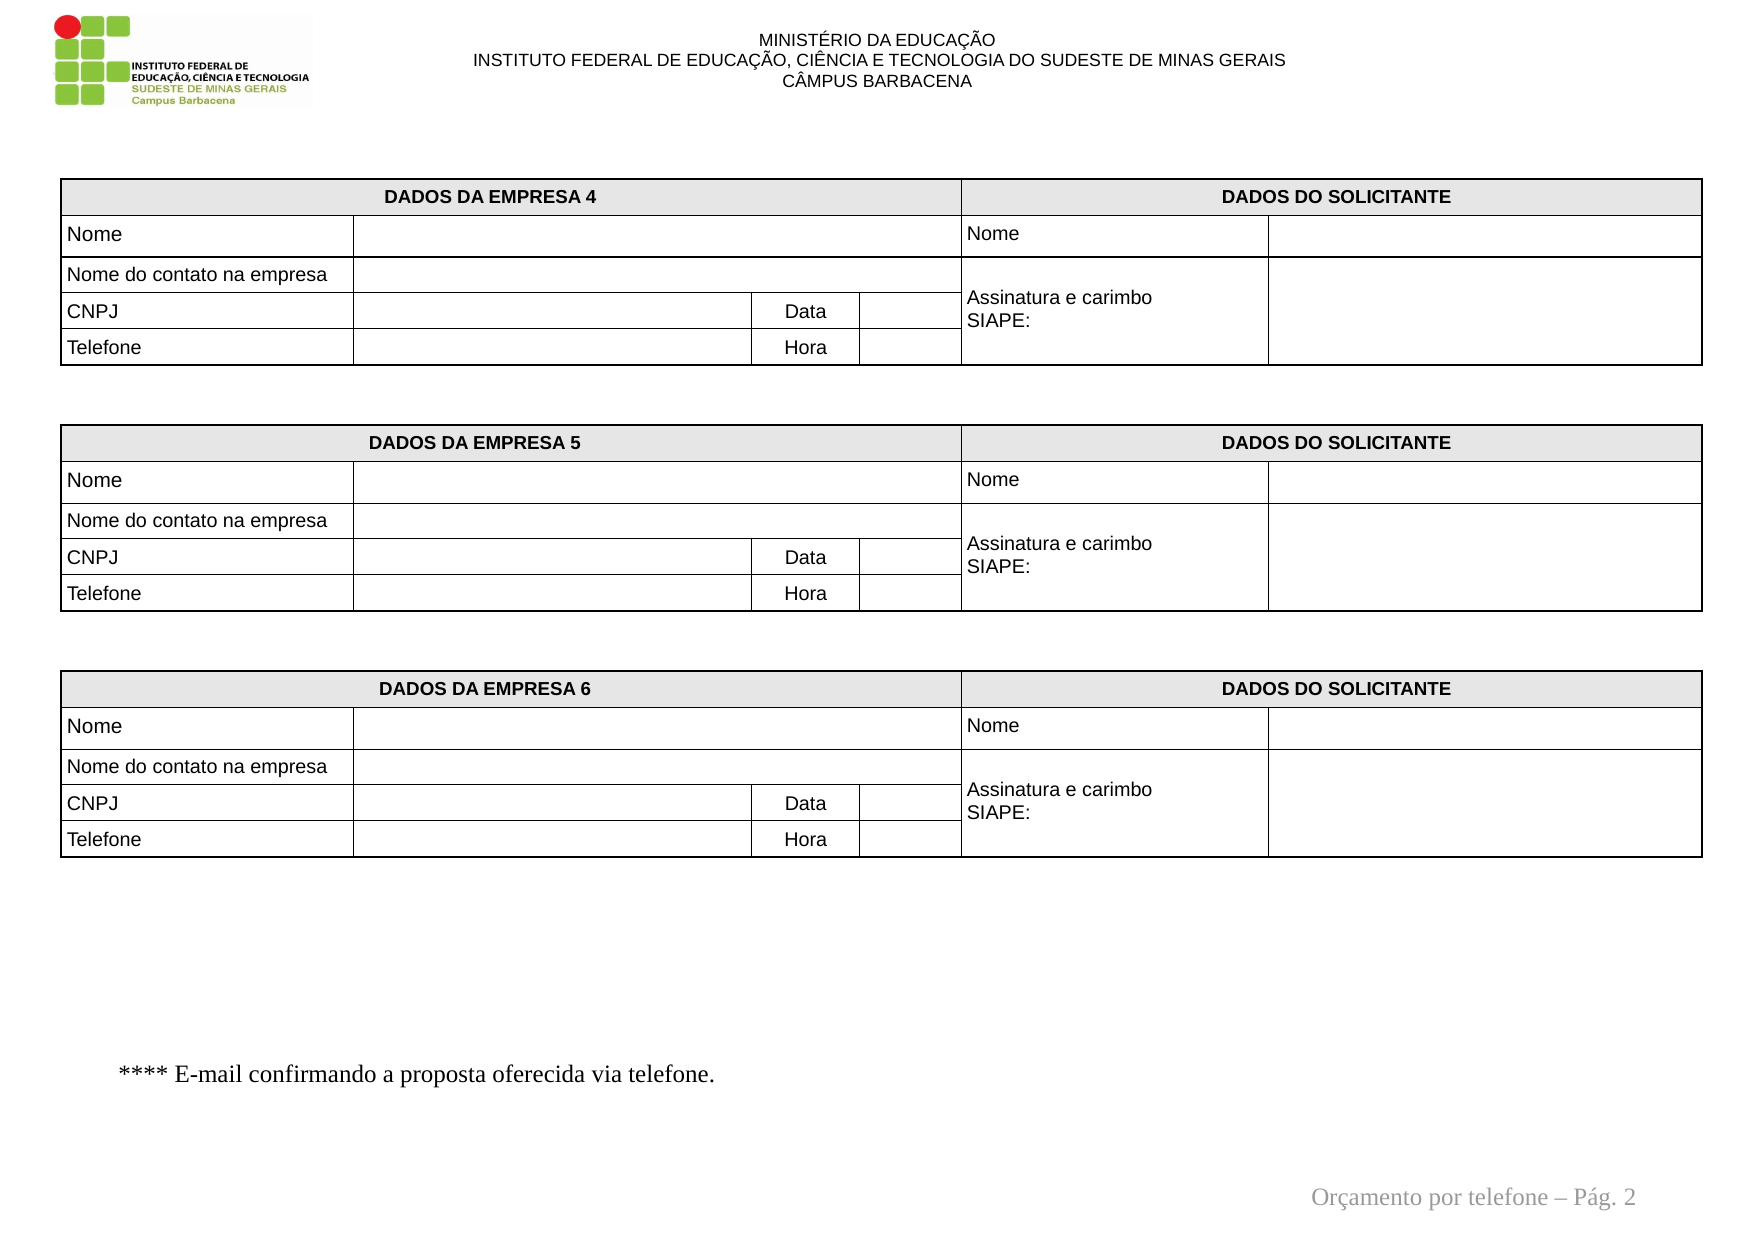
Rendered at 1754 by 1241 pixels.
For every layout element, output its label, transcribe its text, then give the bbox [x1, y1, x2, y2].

table_cell [860, 329, 961, 364]
table_cell Telefone [62, 329, 353, 364]
table_cell Nome [62, 708, 353, 748]
table_cell [354, 708, 961, 748]
table_cell [354, 821, 751, 856]
table_cell Telefone [62, 821, 353, 856]
table_cell [1269, 216, 1701, 256]
table_cell [354, 216, 961, 256]
table_cell [860, 821, 961, 856]
table_cell CNPJ [62, 293, 353, 328]
table_cell CNPJ [62, 539, 353, 574]
table_cell [860, 785, 961, 820]
table_cell Hora [752, 575, 859, 610]
table_cell CNPJ [62, 785, 353, 820]
table_cell [354, 785, 751, 820]
table_cell Telefone [62, 575, 353, 610]
table_cell Assinatura e carimbo SIAPE: [962, 750, 1268, 856]
table_cell [860, 539, 961, 574]
table_cell [1269, 750, 1701, 856]
table_cell Nome [62, 216, 353, 256]
table_cell Assinatura e carimbo SIAPE: [962, 504, 1268, 610]
table_cell [354, 575, 751, 610]
table_cell [354, 750, 961, 784]
table_cell Nome [962, 462, 1268, 502]
table_cell [354, 462, 961, 502]
table_cell Nome [962, 216, 1268, 256]
table_cell [1269, 462, 1701, 502]
table_cell [354, 539, 751, 574]
table_header DADOS DA EMPRESA 4 [62, 180, 961, 215]
table_cell Assinatura e carimbo SIAPE: [962, 258, 1268, 364]
table_cell Nome [62, 462, 353, 502]
table_cell Data [752, 293, 859, 328]
table_cell Nome do contato na empresa [62, 258, 353, 292]
table_header DADOS DO SOLICITANTE [962, 426, 1701, 461]
table_cell Hora [752, 329, 859, 364]
table_cell Nome do contato na empresa [62, 504, 353, 538]
table_cell Data [752, 539, 859, 574]
table_cell [860, 293, 961, 328]
table_header DADOS DA EMPRESA 6 [62, 672, 961, 707]
table_cell [1269, 708, 1701, 748]
table_cell [1269, 504, 1701, 610]
table_cell [354, 293, 751, 328]
table_cell Hora [752, 821, 859, 856]
table_cell Nome [962, 708, 1268, 748]
table_cell [1269, 258, 1701, 364]
table_cell Data [752, 785, 859, 820]
table_cell [354, 504, 961, 538]
table_header DADOS DO SOLICITANTE [962, 180, 1701, 215]
table_cell [860, 575, 961, 610]
text **** E-mail confirmando a proposta oferecida via telefone. [118, 1059, 1636, 1088]
table_header DADOS DA EMPRESA 5 [62, 426, 961, 461]
table_header DADOS DO SOLICITANTE [962, 672, 1701, 707]
table_cell [354, 329, 751, 364]
table_cell Nome do contato na empresa [62, 750, 353, 784]
table_cell [354, 258, 961, 292]
